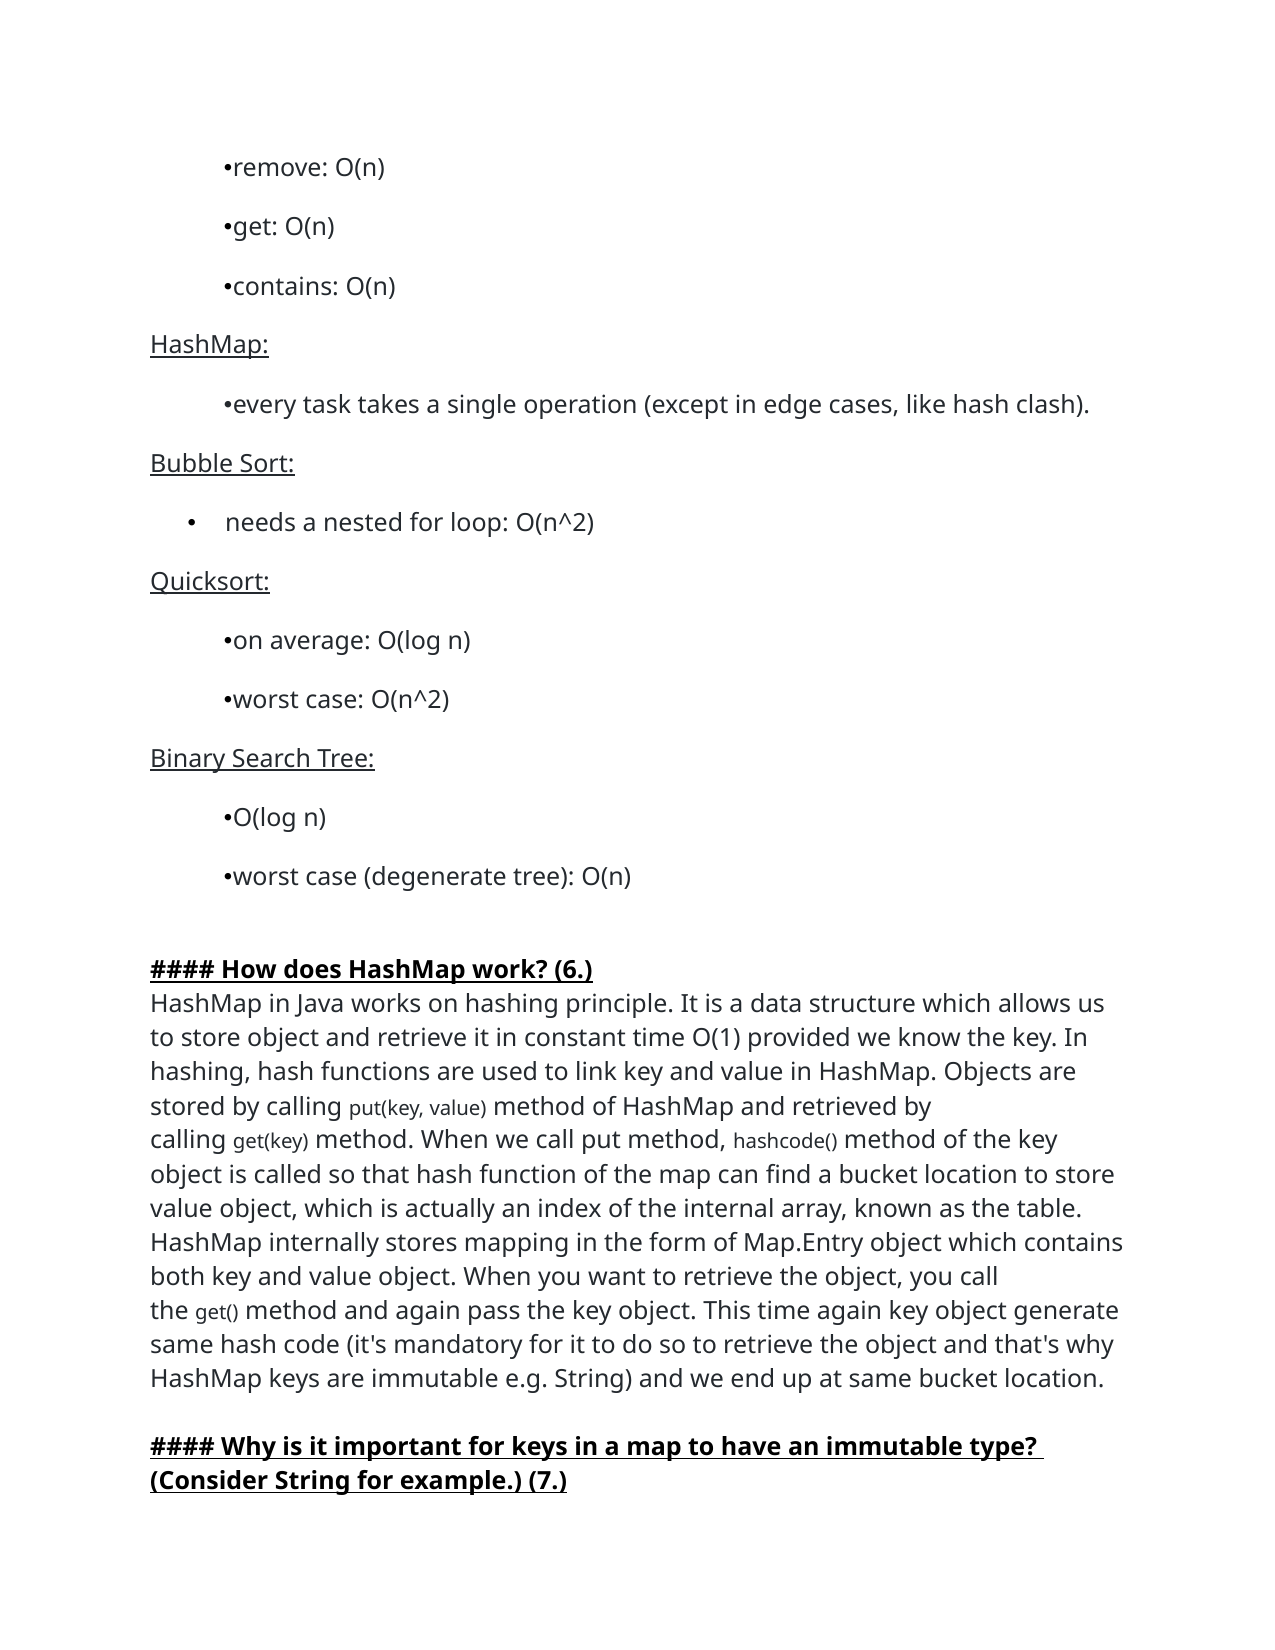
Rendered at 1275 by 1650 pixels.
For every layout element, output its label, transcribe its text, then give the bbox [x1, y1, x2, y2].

list remove: O(n) [150, 150, 1125, 184]
list on average: O(log n) [150, 622, 1125, 657]
list worst case: O(n^2) [150, 682, 1125, 716]
list contains: O(n) [150, 268, 1125, 302]
list get: O(n) [150, 209, 1125, 243]
list O(log n) [150, 800, 1125, 834]
text HashMap in Java works on hashing principle. It is a data structure which allows us to store object and retrieve it in constant time O(1) provided we know the key. In hashing, hash functions are used to link key and value in HashMap. Objects are stored by calling put(key, value) method of HashMap and retrieved by calling get(key) method. When we call put method, hashcode() method of the key object is called so that hash function of the map can find a bucket location to store value object, which is actually an index of the internal array, known as the table. HashMap internally stores mapping in the form of Map.Entry object which contains both key and value object. When you want to retrieve the object, you call the get() method and again pass the key object. This time again key object generate same hash code (it's mandatory for it to do so to retrieve the object and that's why HashMap keys are immutable e.g. String) and we end up at same bucket location. [150, 986, 1125, 1395]
text Quicksort: [150, 563, 1125, 597]
list needs a nested for loop: O(n^2) [187, 504, 1125, 538]
list worst case (degenerate tree): O(n) [150, 859, 1125, 893]
text Bubble Sort: [150, 445, 1125, 479]
list every task takes a single operation (except in edge cases, like hash clash). [150, 386, 1125, 420]
text #### How does HashMap work? (6.) [150, 952, 1125, 986]
text HashMap: [150, 327, 1125, 361]
text Binary Search Tree: [150, 741, 1125, 775]
text #### Why is it important for keys in a map to have an immutable type? (Consider String for example.) (7.) [150, 1429, 1125, 1497]
